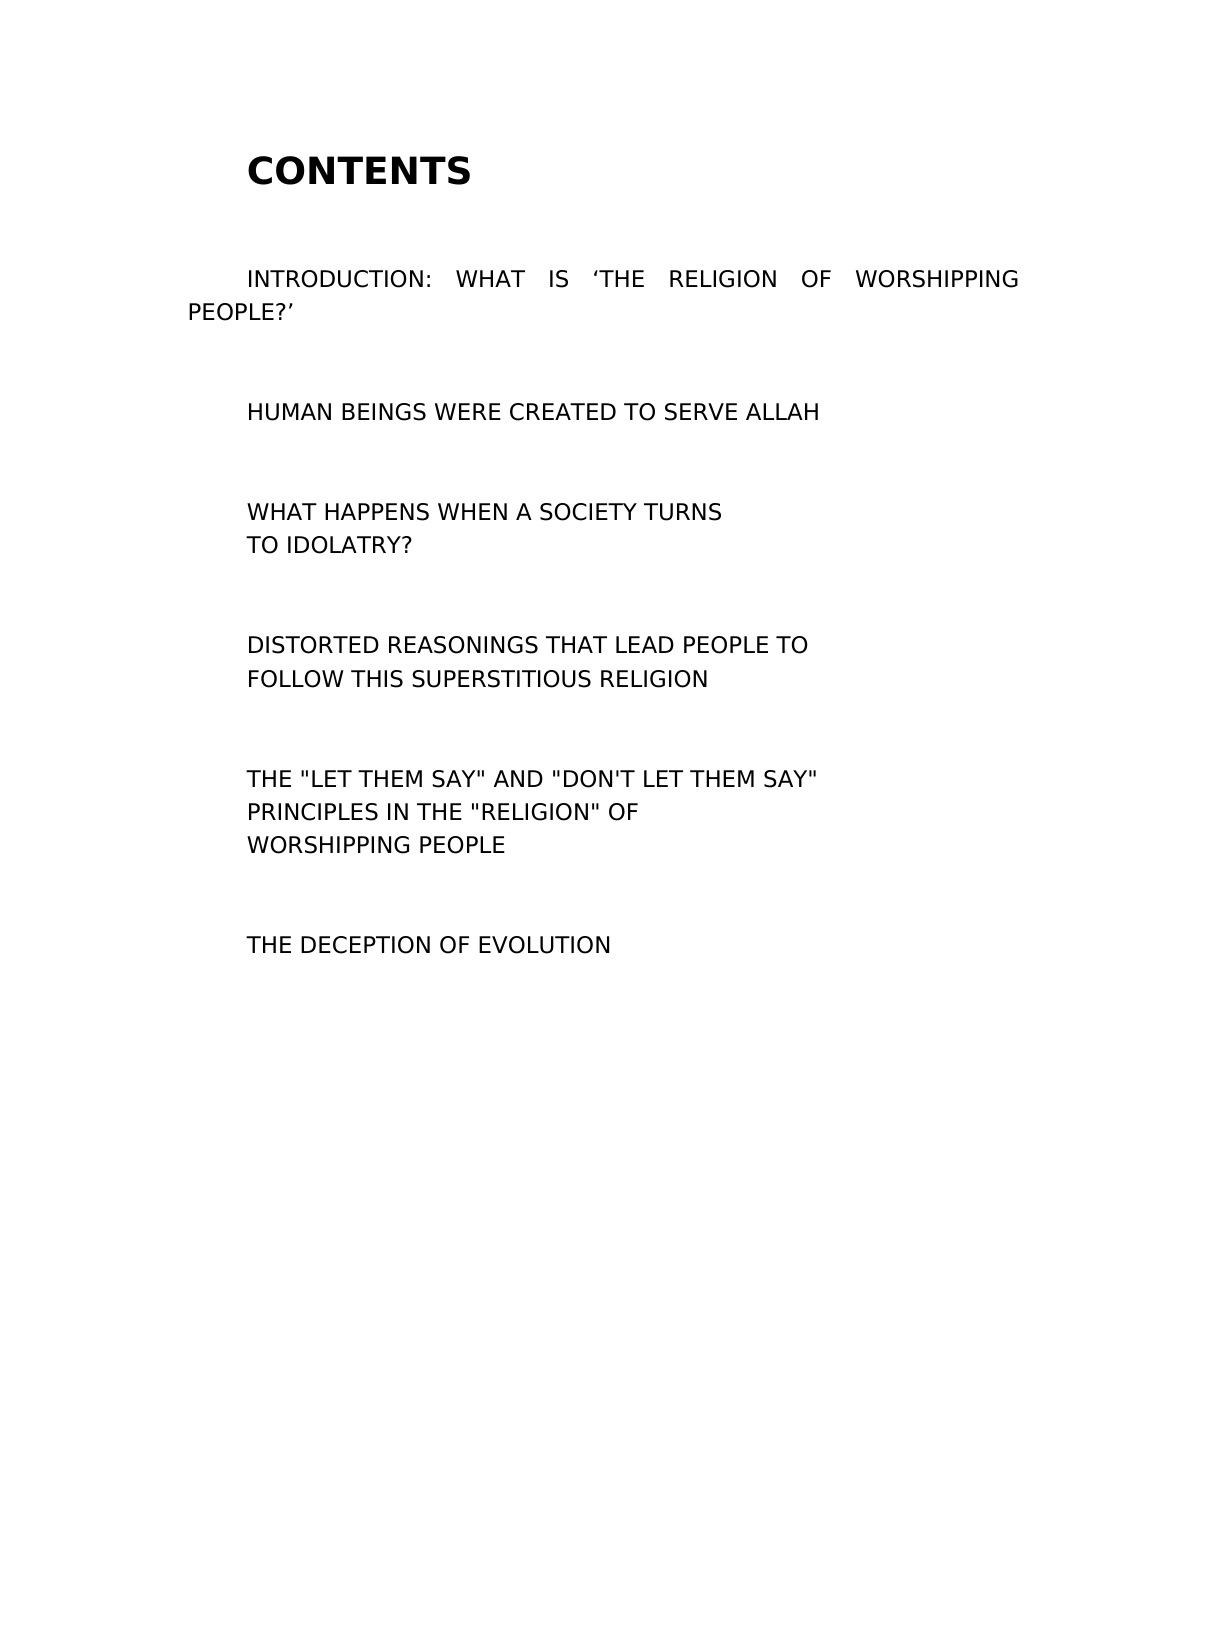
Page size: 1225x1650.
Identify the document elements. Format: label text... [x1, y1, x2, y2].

text FOLLOW THIS SUPERSTITIOUS RELIGION [187, 660, 1020, 694]
text TO IDOLATRY? [187, 527, 1020, 560]
text THE "LET THEM SAY" AND "DON'T LET THEM SAY" [187, 760, 1020, 794]
text CONTENTS [187, 150, 1020, 194]
text WHAT HAPPENS WHEN A SOCIETY TURNS [187, 494, 1020, 527]
text WORSHIPPING PEOPLE [187, 827, 1020, 860]
text THE DECEPTION OF EVOLUTION [187, 927, 1020, 960]
text HUMAN BEINGS WERE CREATED TO SERVE ALLAH [187, 394, 1020, 427]
text INTRODUCTION: WHAT IS ‘THE RELIGION OF WORSHIPPING PEOPLE?’ [187, 260, 1020, 327]
text PRINCIPLES IN THE "RELIGION" OF [187, 794, 1020, 827]
text DISTORTED REASONINGS THAT LEAD PEOPLE TO [187, 627, 1020, 660]
